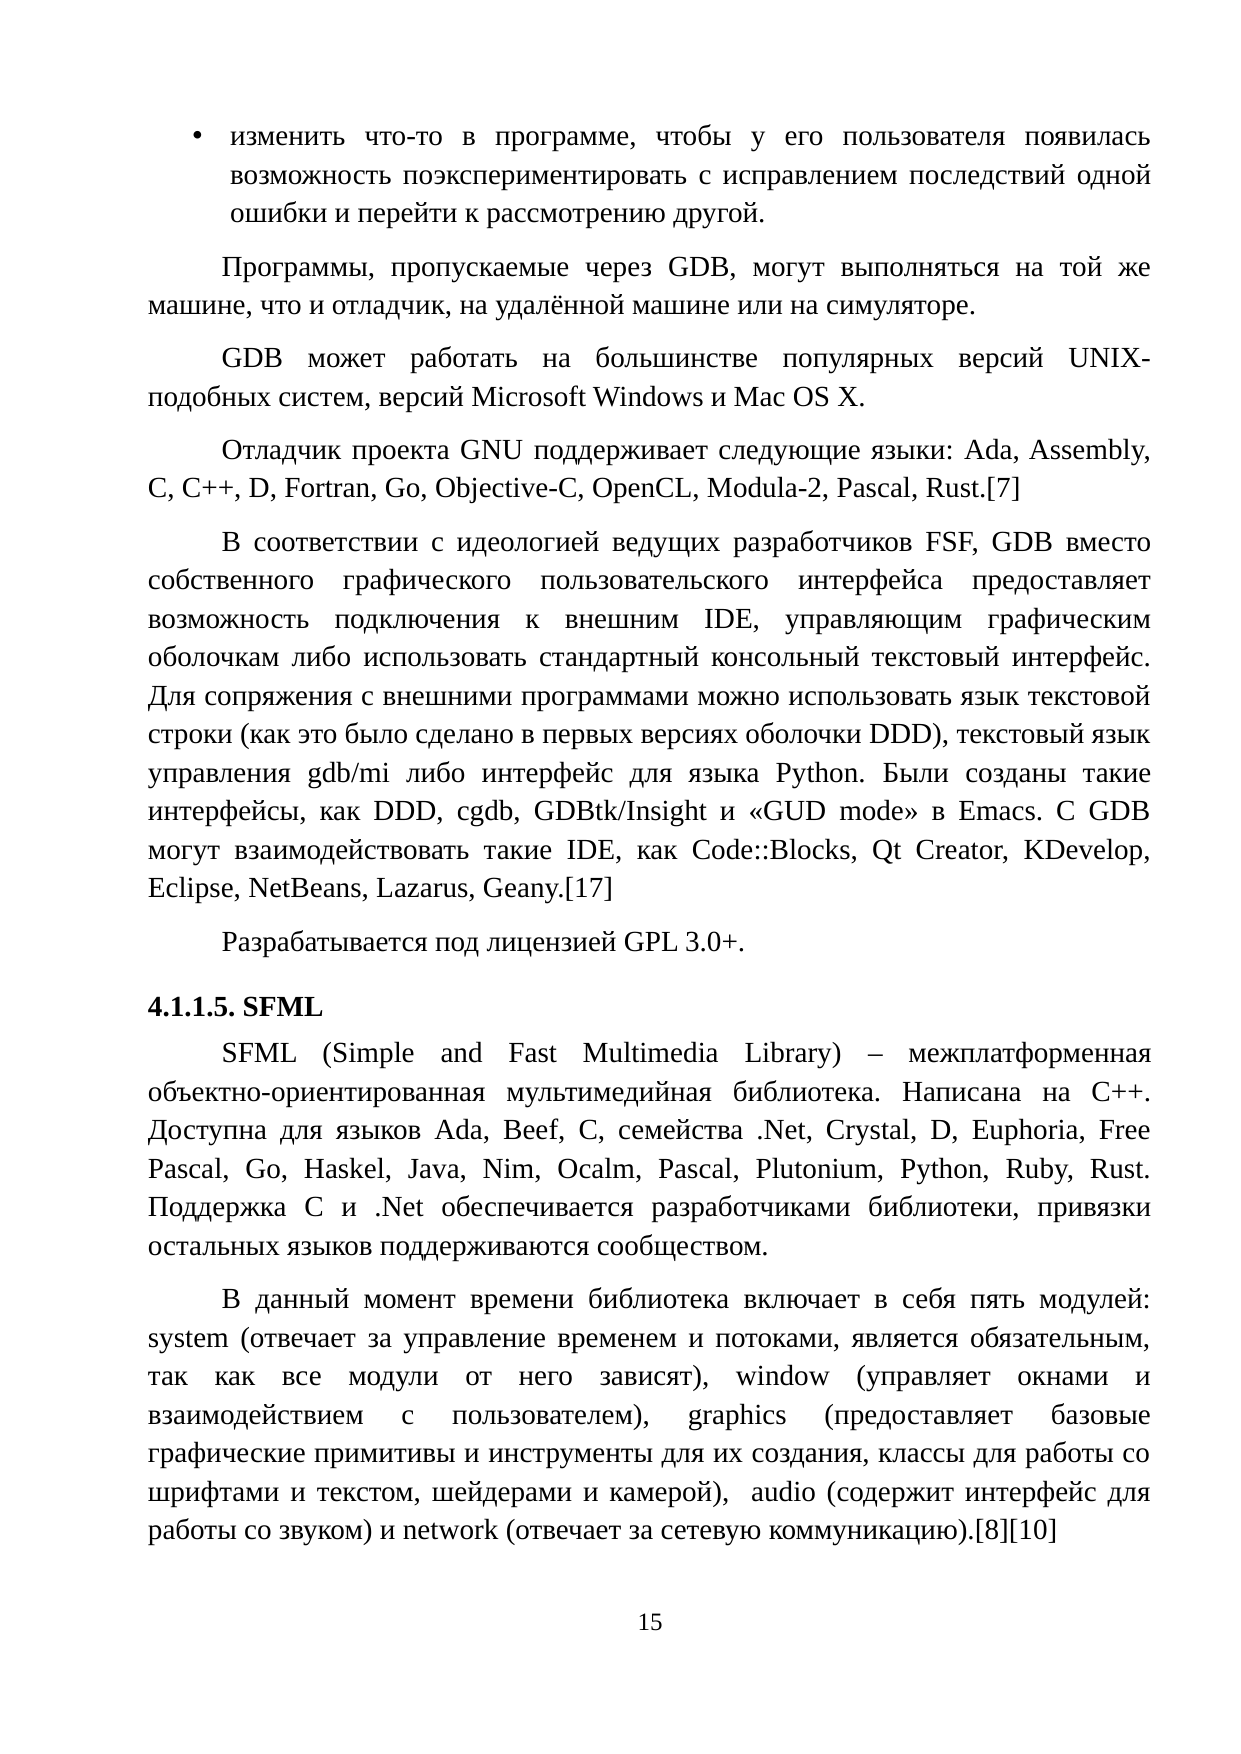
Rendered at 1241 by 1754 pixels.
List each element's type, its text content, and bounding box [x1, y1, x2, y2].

text SFML (Simple and Fast Multimedia Library) – межплатформенная объектно-ориентированная мультимедийная библиотека. Написана на С++. Доступна для языков Ada, Beef, C, семейства .Net, Crystal, D, Euphoria, Free Pascal, Go, Haskel, Java, Nim, Ocalm, Pascal, Plutonium, Python, Ruby, Rust. Поддержка С и .Net обеспечивается разработчиками библиотеки, привязки остальных языков поддерживаются сообществом. [148, 1035, 1152, 1262]
text Отладчик проекта GNU поддерживает следующие языки: Ada, Assembly, C, C++, D, Fortran, Go, Objective-C, OpenCL, Modula-2, Pascal, Rust.[7] [148, 432, 1152, 504]
text В данный момент времени библиотека включает в себя пять модулей: system (отвечает за управление временем и потоками, является обязательным, так как все модули от него зависят), window (управляет окнами и взаимодействием с пользователем), graphics (предоставляет базовые графические примитивы и инструменты для их создания, классы для работы со шрифтами и текстом, шейдерами и камерой), audio (содержит интерфейс для работы со звуком) и network (отвечает за сетевую коммуникацию).[8][10] [148, 1281, 1152, 1546]
text GDB может работать на большинстве популярных версий UNIX-подобных систем, версий Microsoft Windows и Mac OS X. [148, 340, 1152, 412]
text В соответствии с идеологией ведущих разработчиков FSF, GDB вместо собственного графического пользовательского интерфейса предоставляет возможность подключения к внешним IDE, управляющим графическим оболочкам либо использовать стандартный консольный текстовый интерфейс. Для сопряжения с внешними программами можно использовать язык текстовой строки (как это было сделано в первых версиях оболочки DDD), текстовый язык управления gdb/mi либо интерфейс для языка Python. Были созданы такие интерфейсы, как DDD, cgdb, GDBtk/Insight и «GUD mode» в Emacs. С GDB могут взаимодействовать такие IDE, как Code::Blocks, Qt Creator, KDevelop, Eclipse, NetBeans, Lazarus, Geany.[17] [148, 524, 1152, 904]
list изменить что-то в программе, чтобы у его пользователя появилась возможность поэкспериментировать с исправлением последствий одной ошибки и перейти к рассмотрению другой. [192, 118, 1152, 229]
subtitle 4.1.1.5. SFML [148, 989, 1152, 1023]
text Программы, пропускаемые через GDB, могут выполняться на той же машине, что и отладчик, на удалённой машине или на симуляторе. [148, 249, 1152, 321]
text Разрабатывается под лицензией GPL 3.0+. [148, 924, 1152, 957]
